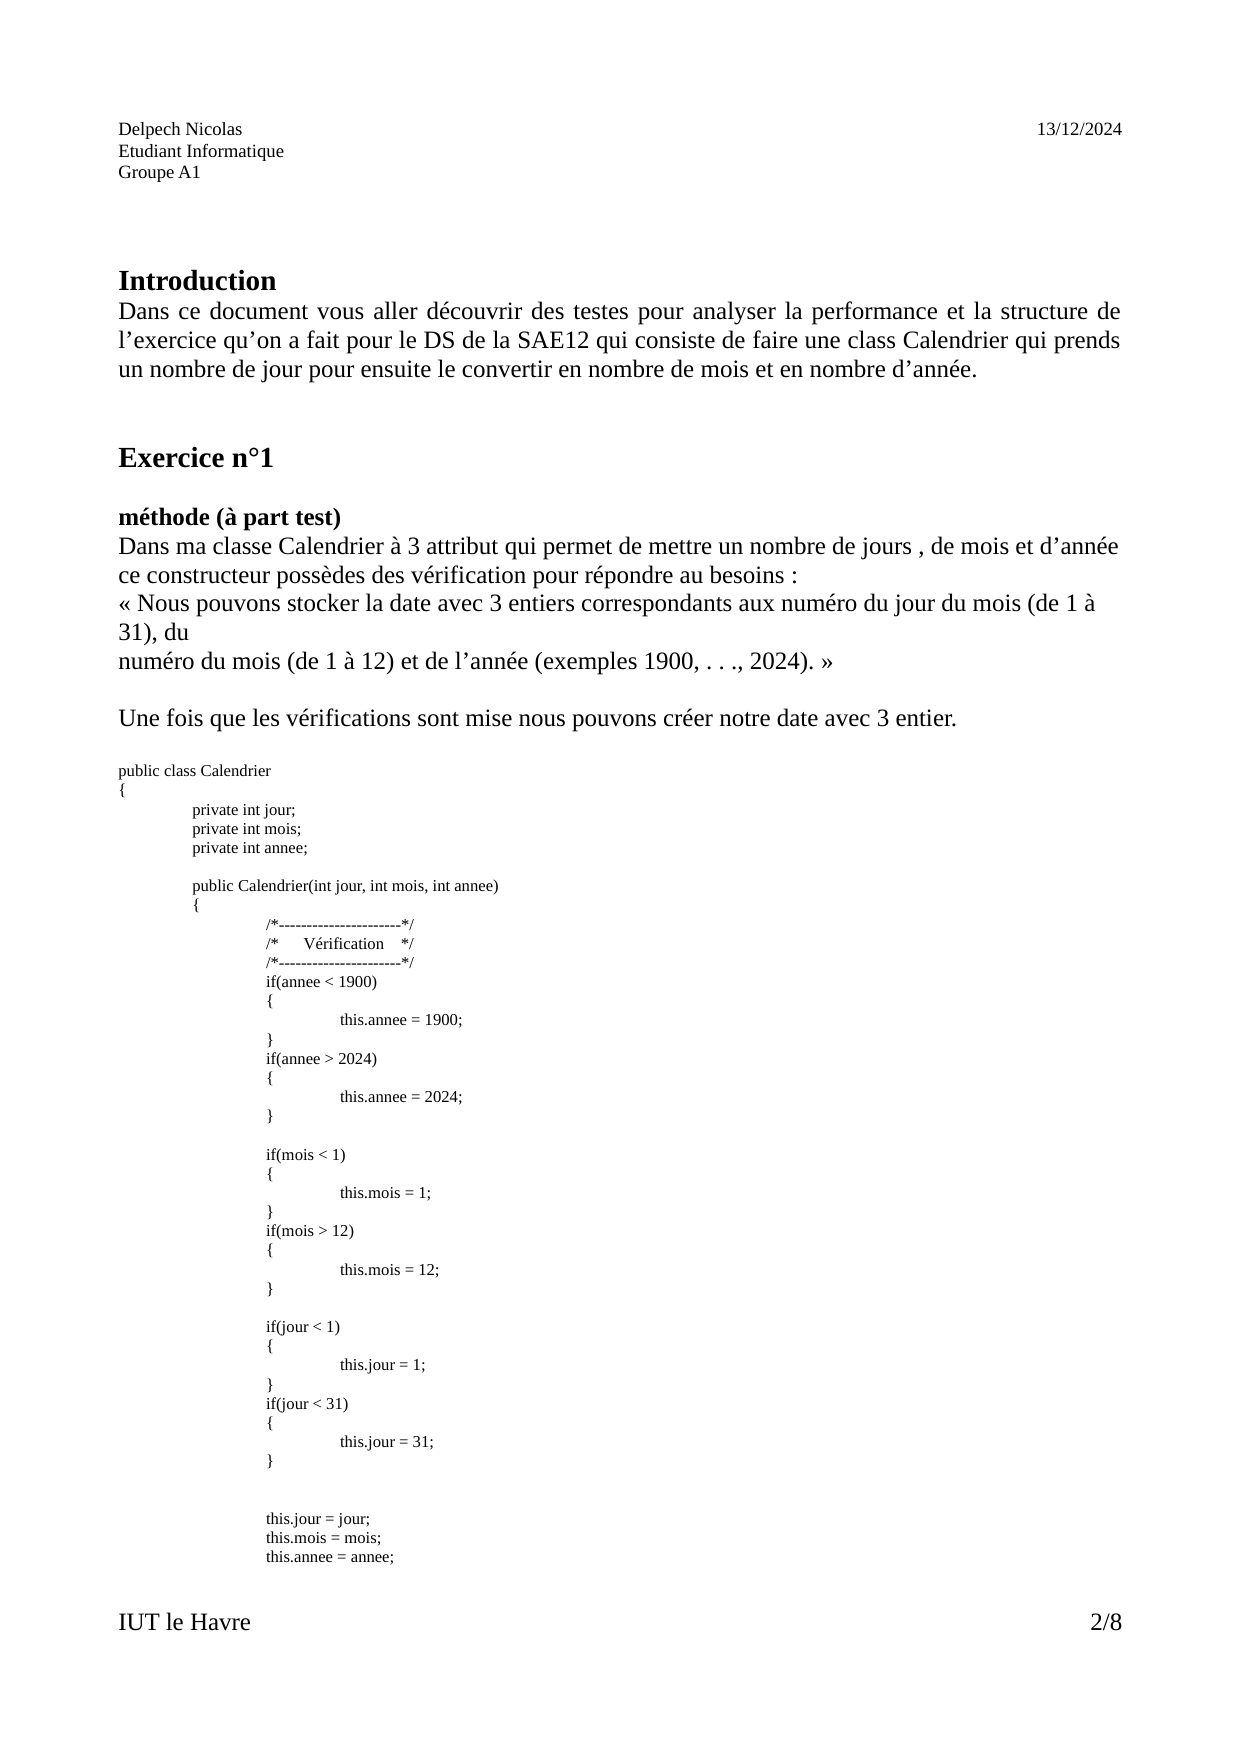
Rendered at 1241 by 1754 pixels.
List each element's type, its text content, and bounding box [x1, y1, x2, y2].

text « Nous pouvons stocker la date avec 3 entiers correspondants aux numéro du jour du mois (de 1 à 31), du [118, 588, 1122, 646]
text Introduction [118, 263, 1122, 296]
text numéro du mois (de 1 à 12) et de l’année (exemples 1900, . . ., 2024). » [118, 646, 1122, 675]
text Exercice n°1 [118, 440, 1122, 473]
text Une fois que les vérifications sont mise nous pouvons créer notre date avec 3 entier. [118, 703, 1122, 732]
text Dans ma classe Calendrier à 3 attribut qui permet de mettre un nombre de jours , de mois et d’année ce constructeur possèdes des vérification pour répondre au besoins : [118, 531, 1122, 588]
table_header public class Calendrier { private int jour; private int mois; private int annee; public Calendrier(int jour, int mois, int annee) { /*----------------------*/ /* Vérification */ /*----------------------*/ if(annee < 1900) { this.annee = 1900; } if(annee > 2024) { this.annee = 2024; } if(mois < 1) { this.mois = 1; } if(mois > 12) { this.mois = 12; } if(jour < 1) { this.jour = 1; } if(jour < 31) { this.jour = 31; } this.jour = jour; this.mois = mois; this.annee = annee; [118, 761, 662, 1566]
text Dans ce document vous aller découvrir des testes pour analyser la performance et la structure de l’exercice qu’on a fait pour le DS de la SAE12 qui consiste de faire une class Calendrier qui prends un nombre de jour pour ensuite le convertir en nombre de mois et en nombre d’année. [118, 296, 1122, 382]
text méthode (à part test) [118, 502, 1122, 531]
